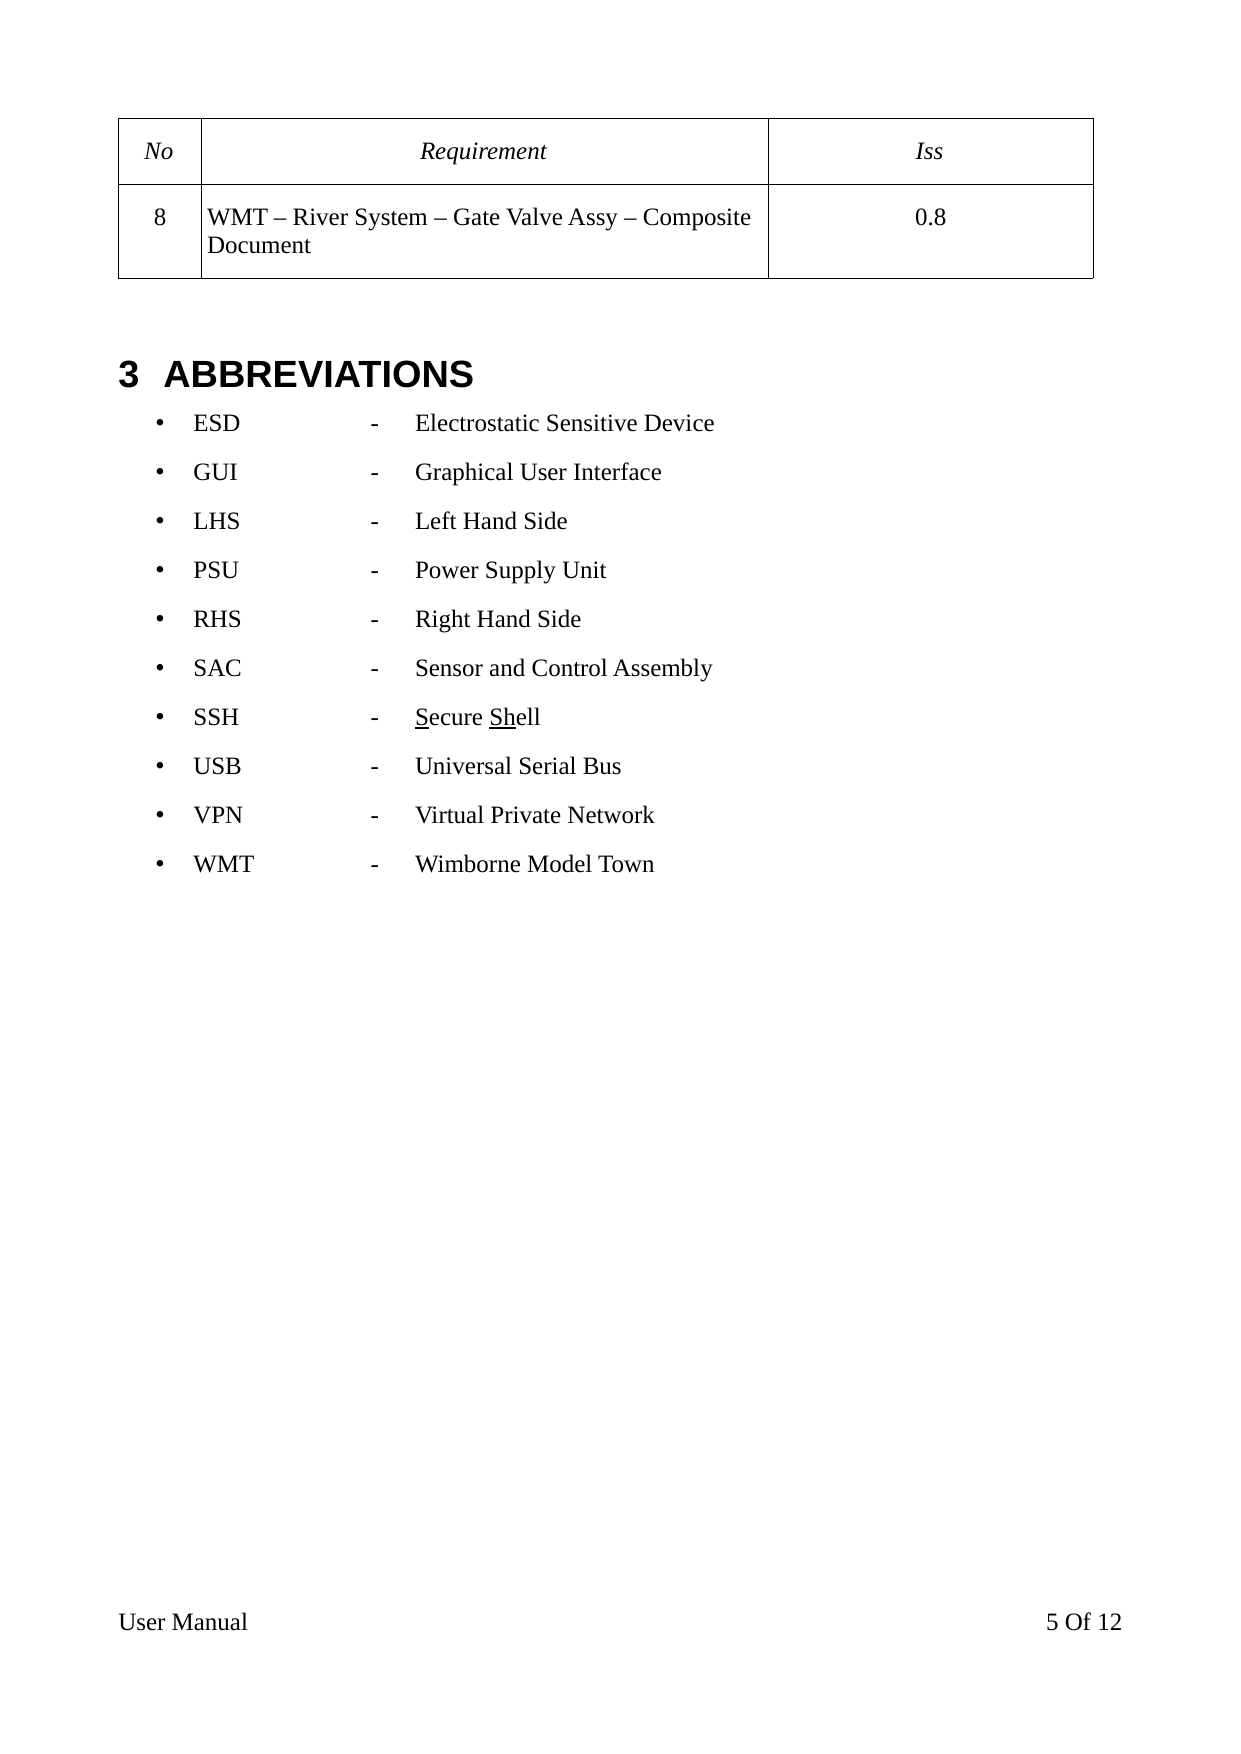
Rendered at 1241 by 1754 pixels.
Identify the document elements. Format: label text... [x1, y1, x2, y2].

table_header Requirement [202, 119, 768, 183]
list WMT - Wimborne Model Town [156, 849, 1122, 878]
list PSU - Power Supply Unit [156, 555, 1122, 584]
table_header Iss [769, 119, 1093, 183]
list USB - Universal Serial Bus [156, 751, 1122, 780]
list LHS - Left Hand Side [156, 506, 1122, 535]
table_cell 8 [119, 185, 201, 277]
list SAC - Sensor and Control Assembly [156, 653, 1122, 682]
list RHS - Right Hand Side [156, 604, 1122, 633]
table_cell WMT – River System – Gate Valve Assy – Composite Document [202, 185, 768, 277]
list SSH - Secure Shell [156, 702, 1122, 731]
table_header No [119, 119, 201, 183]
list ESD - Electrostatic Sensitive Device [156, 408, 1122, 437]
list VPN - Virtual Private Network [156, 800, 1122, 829]
subtitle ABBREVIATIONS [118, 352, 1122, 395]
list GUI - Graphical User Interface [156, 457, 1122, 486]
table_cell 0.8 [769, 185, 1093, 277]
